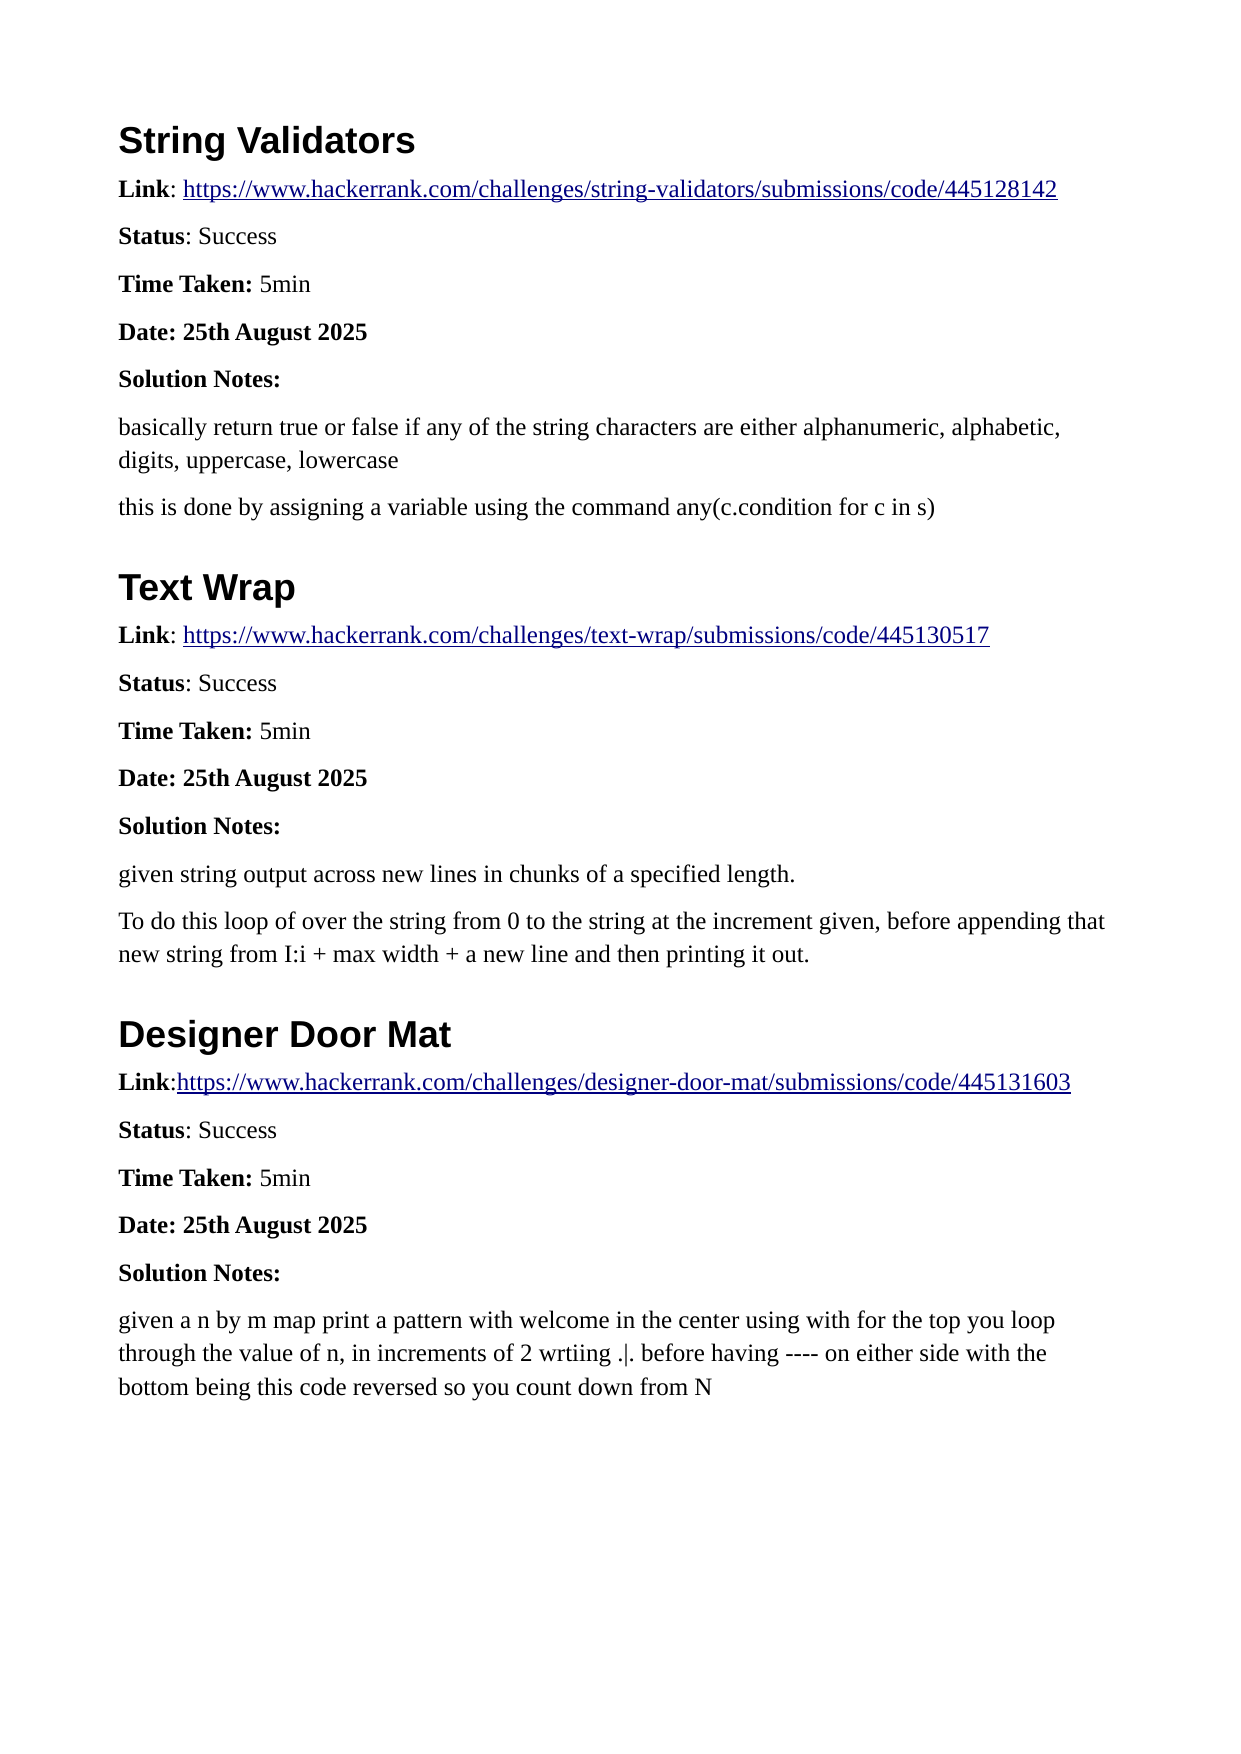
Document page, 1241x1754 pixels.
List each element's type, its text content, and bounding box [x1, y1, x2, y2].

text Date: 25th August 2025 [118, 763, 1122, 792]
text Link: https://www.hackerrank.com/challenges/text-wrap/submissions/code/445130517 [118, 621, 1122, 649]
text Link:https://www.hackerrank.com/challenges/designer-door-mat/submissions/code/445131603 [118, 1067, 1122, 1096]
text Date: 25th August 2025 [118, 1210, 1122, 1239]
text To do this loop of over the string from 0 to the string at the increment given, before appending that new string from I:i + max width + a new line and then printing it out. [118, 906, 1122, 968]
text Link: https://www.hackerrank.com/challenges/string-validators/submissions/code/445128142 [118, 174, 1122, 202]
subtitle String Validators [118, 118, 1122, 161]
text Time Taken: 5min [118, 1163, 1122, 1191]
text this is done by assigning a variable using the command any(c.condition for c in s) [118, 492, 1122, 521]
text Status: Success [118, 668, 1122, 697]
subtitle Text Wrap [118, 565, 1122, 608]
text Solution Notes: [118, 811, 1122, 840]
text Status: Success [118, 221, 1122, 250]
text Status: Success [118, 1115, 1122, 1144]
text Solution Notes: [118, 1258, 1122, 1287]
text basically return true or false if any of the string characters are either alphanumeric, alphabetic, digits, uppercase, lowercase [118, 412, 1122, 473]
text Time Taken: 5min [118, 269, 1122, 298]
text Solution Notes: [118, 364, 1122, 393]
text given a n by m map print a pattern with welcome in the center using with for the top you loop through the value of n, in increments of 2 wrtiing .|. before having ---- on either side with the bottom being this code reversed so you count down from N [118, 1306, 1122, 1400]
text Date: 25th August 2025 [118, 317, 1122, 345]
subtitle Designer Door Mat [118, 1012, 1122, 1055]
text given string output across new lines in chunks of a specified length. [118, 859, 1122, 887]
text Time Taken: 5min [118, 716, 1122, 744]
